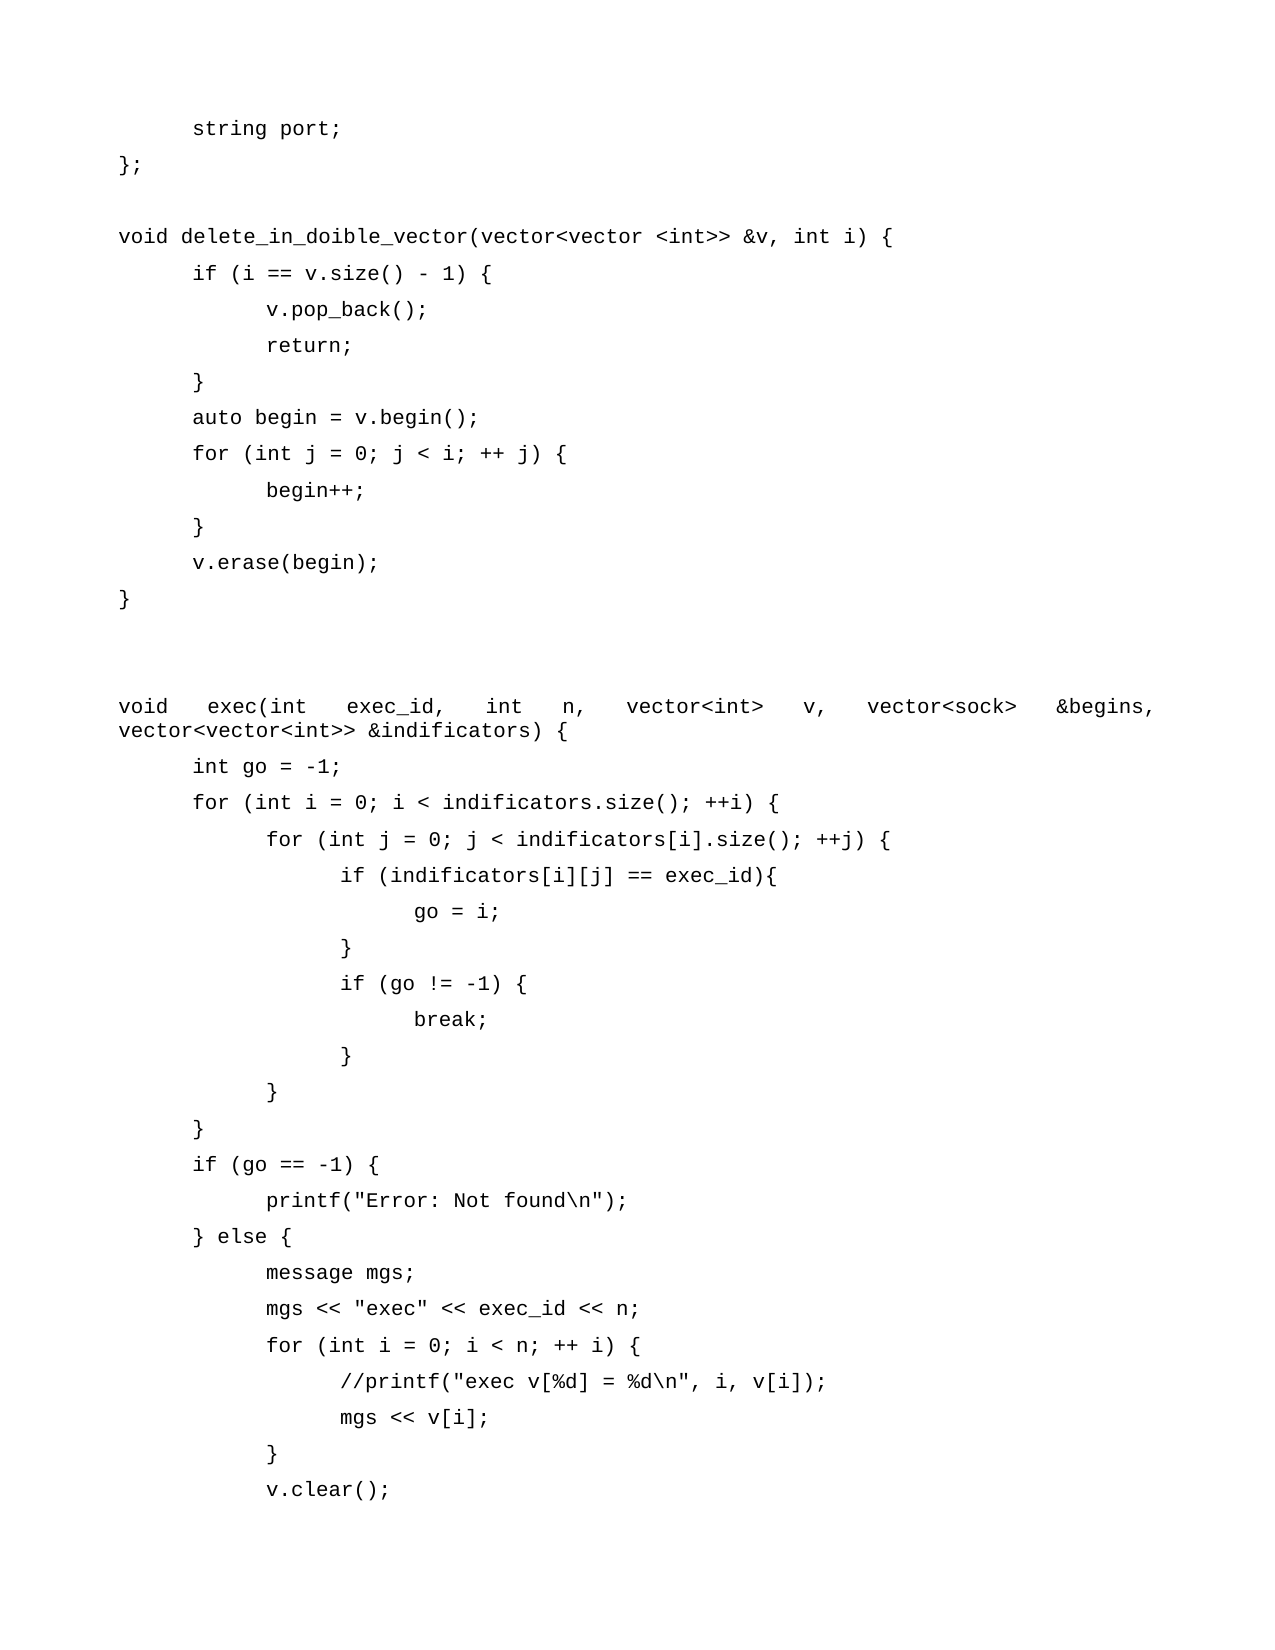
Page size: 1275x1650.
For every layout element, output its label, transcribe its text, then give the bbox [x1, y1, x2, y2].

text for (int i = 0; i < indificators.size(); ++i) { [118, 792, 1157, 816]
text string port; [118, 118, 1157, 142]
text for (int j = 0; j < i; ++ j) { [118, 443, 1157, 467]
text if (go != -1) { [118, 973, 1157, 997]
text } [118, 1118, 1157, 1141]
text v.erase(begin); [118, 552, 1157, 576]
text void exec(int exec_id, int n, vector<int> v, vector<sock> &begins, vector<vector<int>> &indificators) { [118, 696, 1157, 744]
text } [118, 1443, 1157, 1467]
text void delete_in_doible_vector(vector<vector <int>> &v, int i) { [118, 227, 1157, 250]
text if (go == -1) { [118, 1154, 1157, 1177]
text message mgs; [118, 1262, 1157, 1286]
text go = i; [118, 901, 1157, 924]
text } else { [118, 1226, 1157, 1250]
text } [118, 516, 1157, 539]
text } [118, 937, 1157, 961]
text printf("Error: Not found\n"); [118, 1190, 1157, 1214]
text if (indificators[i][j] == exec_id){ [118, 865, 1157, 888]
text for (int j = 0; j < indificators[i].size(); ++j) { [118, 828, 1157, 852]
text mgs << "exec" << exec_id << n; [118, 1298, 1157, 1322]
text } [118, 1045, 1157, 1069]
text //printf("exec v[%d] = %d\n", i, v[i]); [118, 1371, 1157, 1394]
text int go = -1; [118, 756, 1157, 780]
text break; [118, 1009, 1157, 1033]
text } [118, 1082, 1157, 1105]
text } [118, 588, 1157, 612]
text if (i == v.size() - 1) { [118, 263, 1157, 286]
text for (int i = 0; i < n; ++ i) { [118, 1334, 1157, 1358]
text }; [118, 154, 1157, 178]
text mgs << v[i]; [118, 1407, 1157, 1431]
text return; [118, 335, 1157, 359]
text } [118, 371, 1157, 395]
text auto begin = v.begin(); [118, 407, 1157, 431]
text v.pop_back(); [118, 299, 1157, 322]
text v.clear(); [118, 1479, 1157, 1503]
text begin++; [118, 479, 1157, 503]
